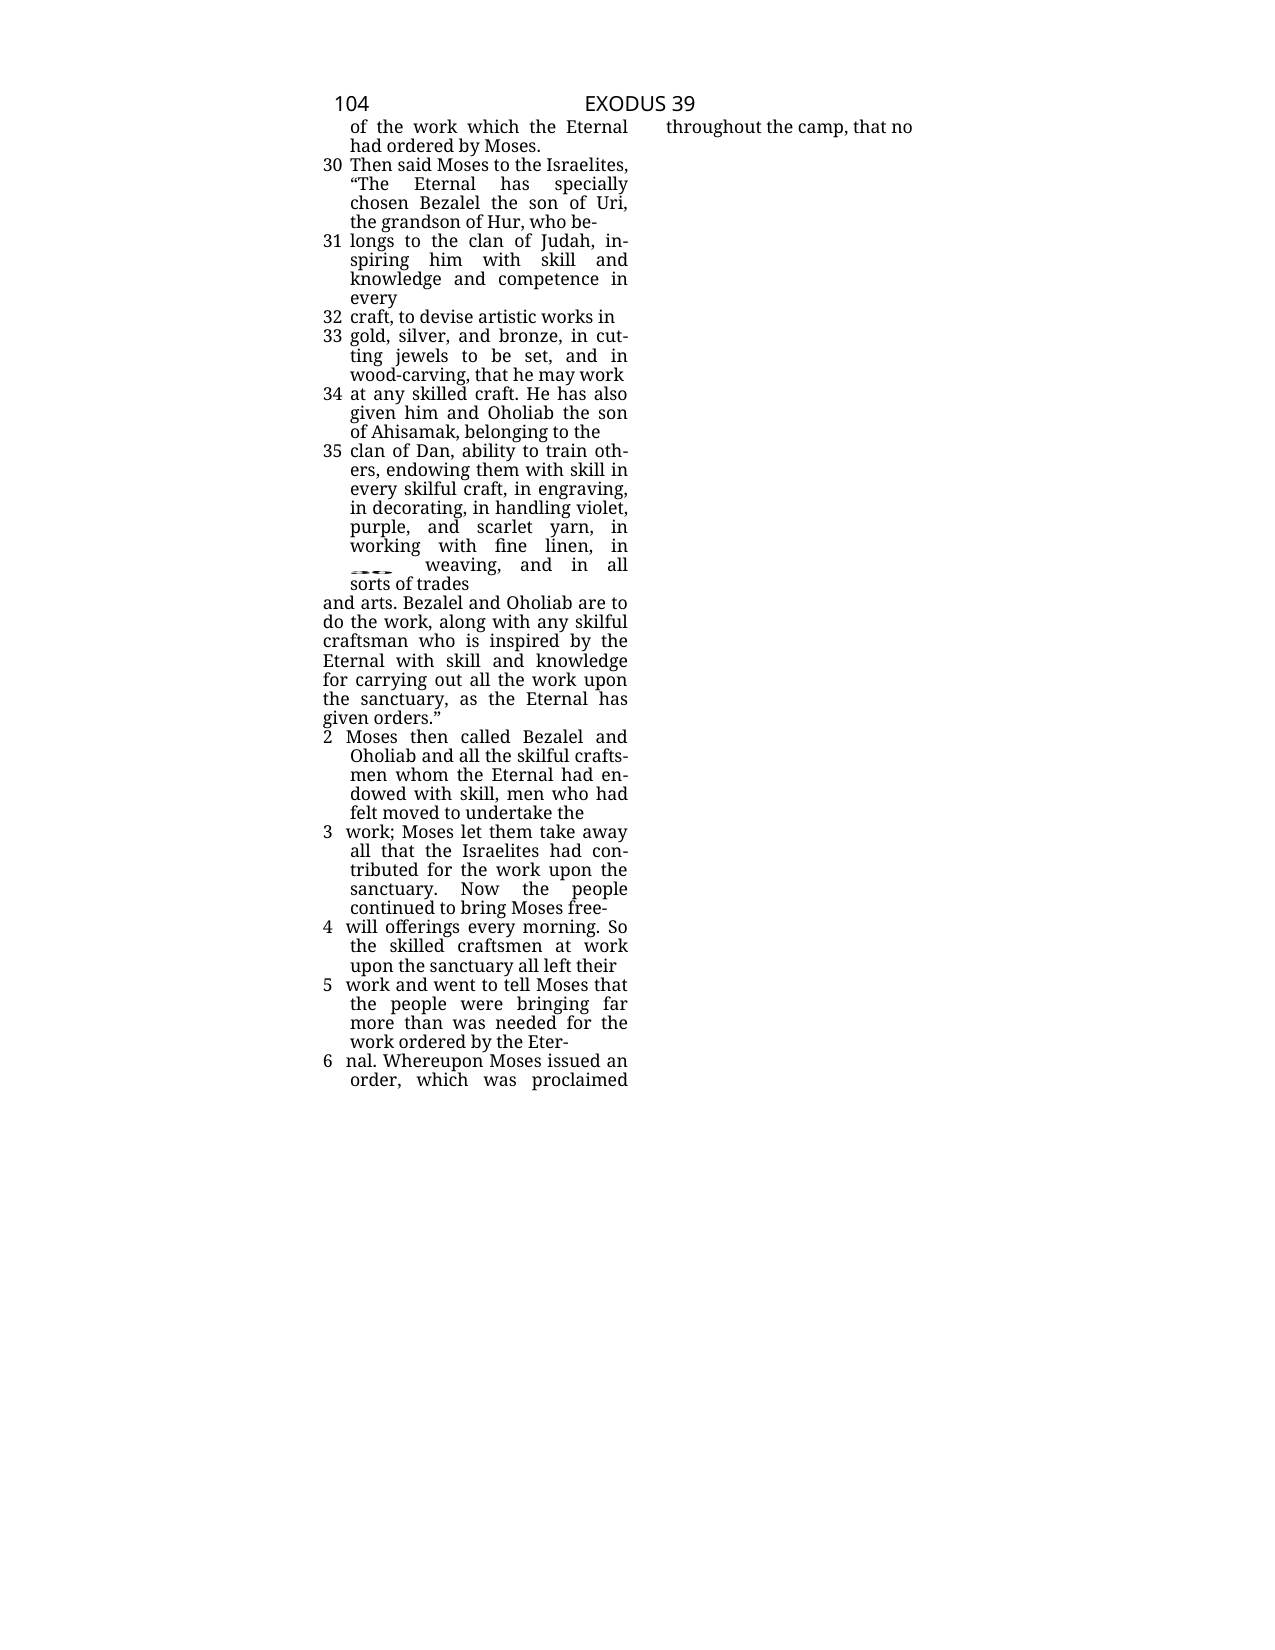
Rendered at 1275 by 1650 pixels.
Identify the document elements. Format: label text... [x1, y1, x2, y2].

list throughout the camp, that no [639, 118, 944, 137]
list nal. Whereupon Moses issued an order, which was proclaimed [323, 1052, 628, 1090]
list Moses then called Bezalel and Oholiab and all the skilful crafts­men whom the Eternal had en­dowed with skill, men who had felt moved to undertake the [323, 728, 628, 823]
text and arts. Bezalel and Oholiab are to do the work, along with any skilful craftsman who is inspired by the Eternal with skill and knowledge for carrying out all the work upon the sanctuary, as the Eternal has given orders.” [323, 594, 628, 728]
list work; Moses let them take away all that the Israelites had con­tributed for the work upon the sanctuary. Now the people continued to bring Moses free- [323, 823, 628, 919]
list longs to the clan of Judah, in­spiring him with skill and knowl­edge and competence in every [323, 232, 628, 309]
list work and went to tell Moses that the people were bringing far more than was needed for the work ordered by the Eter- [323, 976, 628, 1052]
list craft, to devise artistic works in [323, 309, 628, 328]
list gold, silver, and bronze, in cut­ting jewels to be set, and in wood-carving, that he may work [323, 328, 628, 385]
list will offerings every morning. So the skilled craftsmen at work upon the sanctuary all left their [323, 919, 628, 976]
list at any skilled craft. He has also given him and Oholiab the son of Ahisamak, belonging to the [323, 385, 628, 442]
list clan of Dan, ability to train oth­ers, endowing them with skill in every skilful craft, in engraving, in decorating, in handling violet, purple, and scarlet yarn, in working with fine linen, in weav­ing, and in all sorts of trades [323, 442, 628, 594]
list Then said Moses to the Israel­ites, “The Eternal has specially chosen Bezalel the son of Uri, the grandson of Hur, who be- [323, 156, 628, 232]
text of the work which the Eternal had ordered by Moses. [350, 119, 628, 156]
